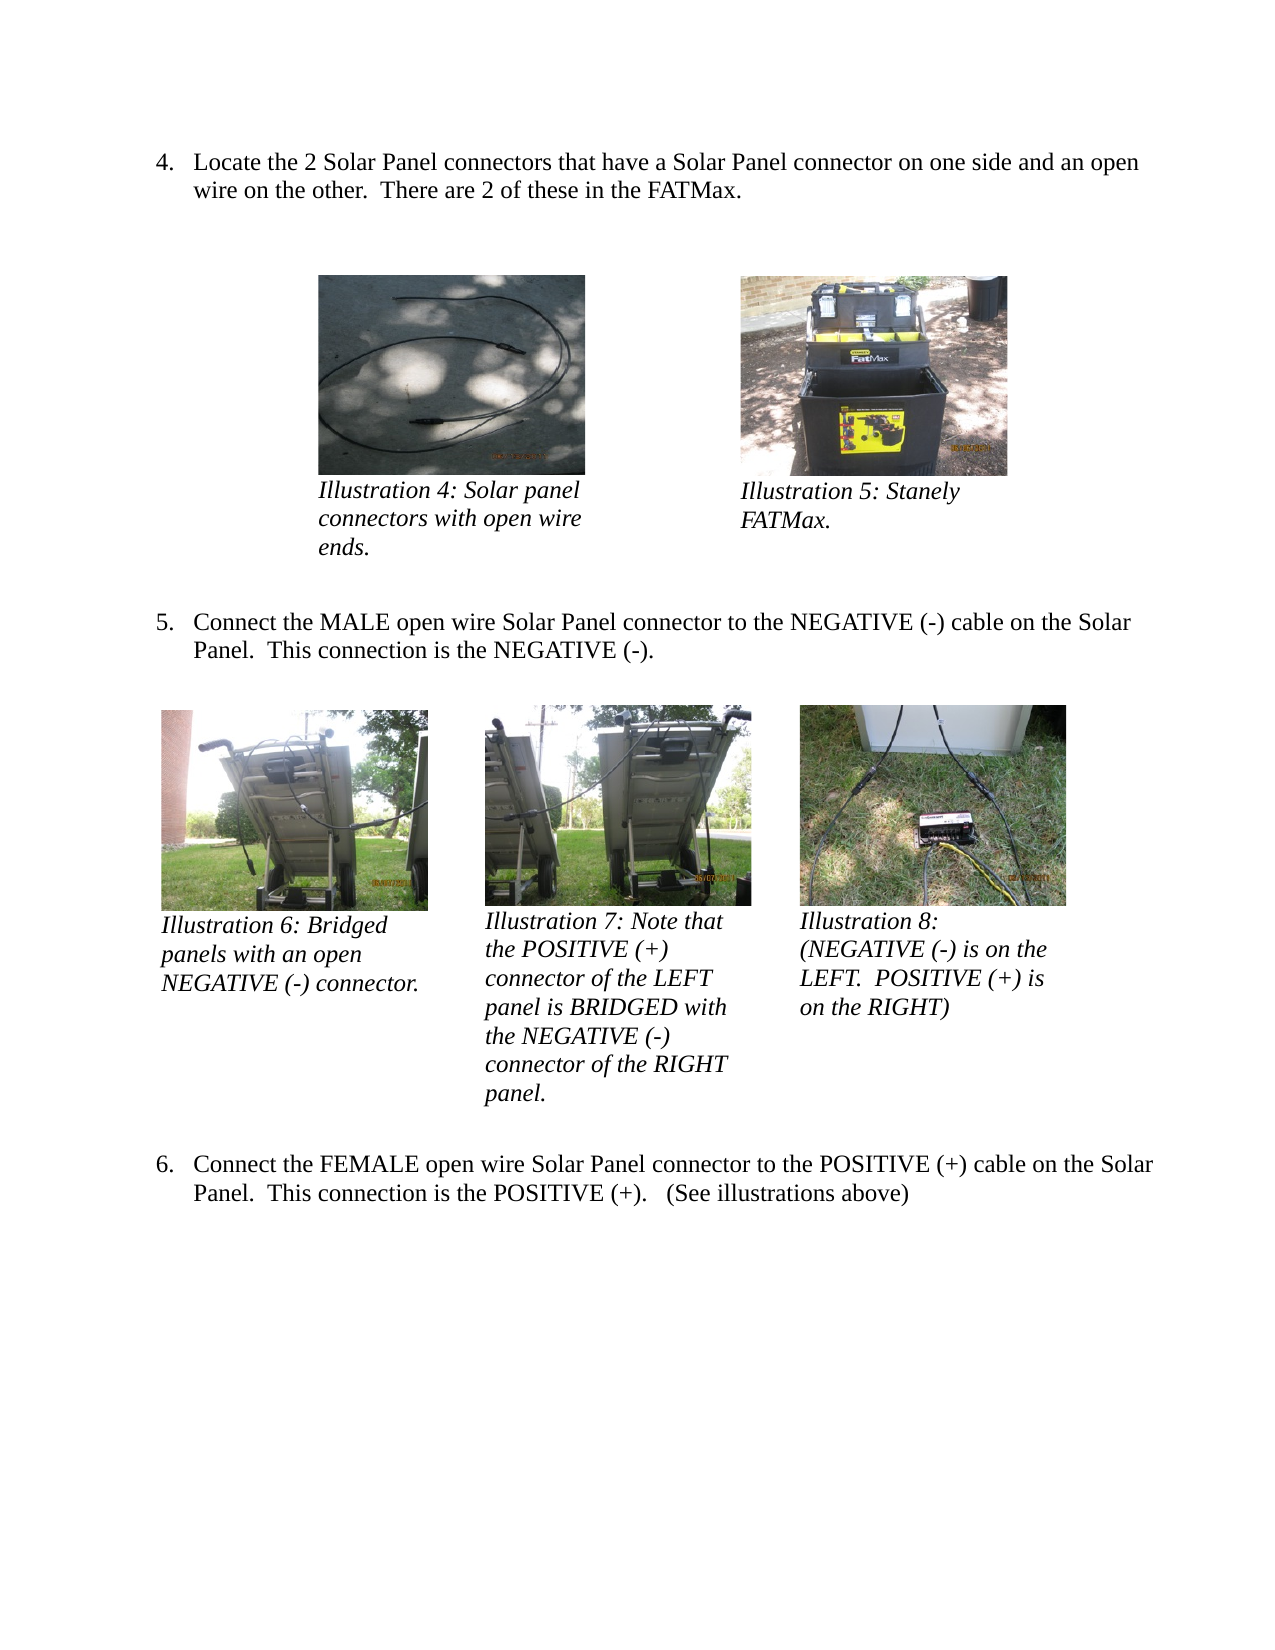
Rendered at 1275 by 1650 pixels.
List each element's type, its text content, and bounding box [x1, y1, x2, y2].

list Illustration 6: Bridged panels with an open NEGATIVE (-) connector. [161, 911, 428, 997]
picture [740, 276, 1008, 476]
list Connect the FEMALE open wire Solar Panel connector to the POSITIVE (+) cable on the Solar Panel. This connection is the POSITIVE (+). (See illustrations above) [156, 1149, 1157, 1207]
list Illustration 4: Solar panel connectors with open wire ends. [318, 475, 585, 561]
list Illustration 7: Note that the POSITIVE (+) connector of the LEFT panel is BRIDGED with the NEGATIVE (-) connector of the RIGHT panel. [485, 906, 751, 1107]
picture [799, 705, 1067, 906]
picture [318, 275, 586, 475]
picture [161, 710, 428, 911]
list Illustration 8: (NEGATIVE (-) is on the LEFT. POSITIVE (+) is on the RIGHT) [799, 906, 1066, 1021]
list Locate the 2 Solar Panel connectors that have a Solar Panel connector on one side and an open wire on the other. There are 2 of these in the FATMax. [156, 147, 1157, 204]
picture [485, 705, 752, 906]
list Illustration 5: Stanely FATMax. [740, 476, 1007, 533]
list Connect the MALE open wire Solar Panel connector to the NEGATIVE (-) cable on the Solar Panel. This connection is the NEGATIVE (-). [156, 607, 1157, 664]
